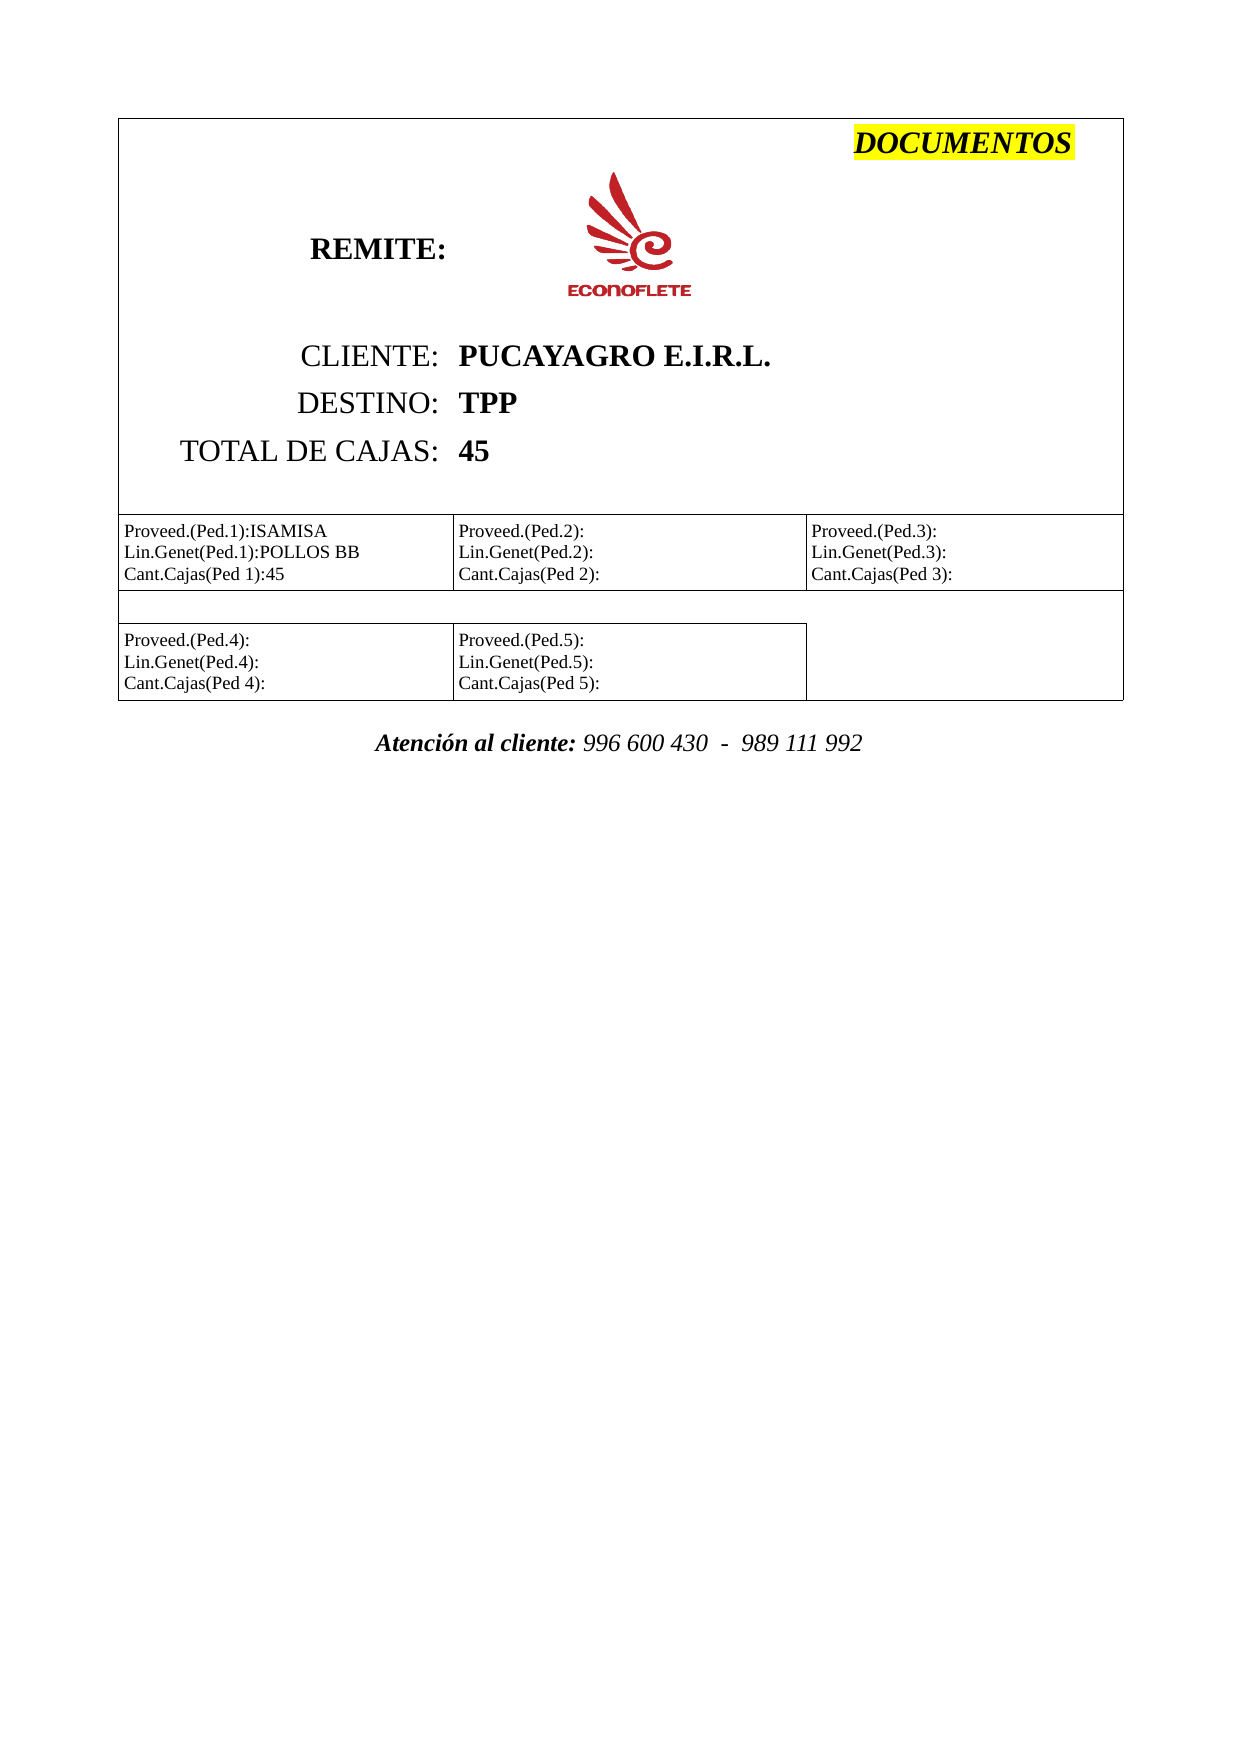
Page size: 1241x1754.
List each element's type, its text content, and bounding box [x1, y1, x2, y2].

table_cell Proveed.(Ped.5): Lin.Genet(Ped.5): Cant.Cajas(Ped 5): [454, 624, 806, 699]
table_cell REMITE: [119, 166, 453, 332]
table_cell [119, 591, 453, 623]
table_cell [806, 591, 1123, 623]
table_cell Proveed.(Ped.1):ISAMISA Lin.Genet(Ped.1):POLLOS BB Cant.Cajas(Ped 1):45 [119, 515, 453, 590]
table_cell Proveed.(Ped.4): Lin.Genet(Ped.4): Cant.Cajas(Ped 4): [119, 624, 453, 699]
table_header [453, 119, 806, 166]
table_cell 45 [453, 426, 1123, 474]
table_cell CLIENTE: [119, 332, 453, 379]
table_cell Proveed.(Ped.3): Lin.Genet(Ped.3): Cant.Cajas(Ped 3): [807, 515, 1123, 590]
table_cell Proveed.(Ped.2): Lin.Genet(Ped.2): Cant.Cajas(Ped 2): [454, 515, 806, 590]
table_cell DESTINO: [119, 379, 453, 426]
picture [552, 171, 707, 297]
table_cell [119, 474, 453, 514]
table_cell [453, 474, 806, 514]
text Atención al cliente: 996 600 430 - 989 111 992 [118, 728, 1122, 757]
table_cell TPP [453, 379, 806, 426]
table_cell [453, 166, 806, 332]
table_cell [806, 379, 1123, 426]
table_header [119, 119, 453, 166]
table_cell [806, 166, 1123, 332]
table_cell TOTAL DE CAJAS: [119, 426, 453, 474]
table_cell [453, 591, 806, 623]
table_cell PUCAYAGRO E.I.R.L. [453, 332, 1123, 379]
table_cell [806, 474, 1123, 514]
table_header DOCUMENTOS [806, 119, 1123, 166]
table_cell [807, 623, 1123, 699]
